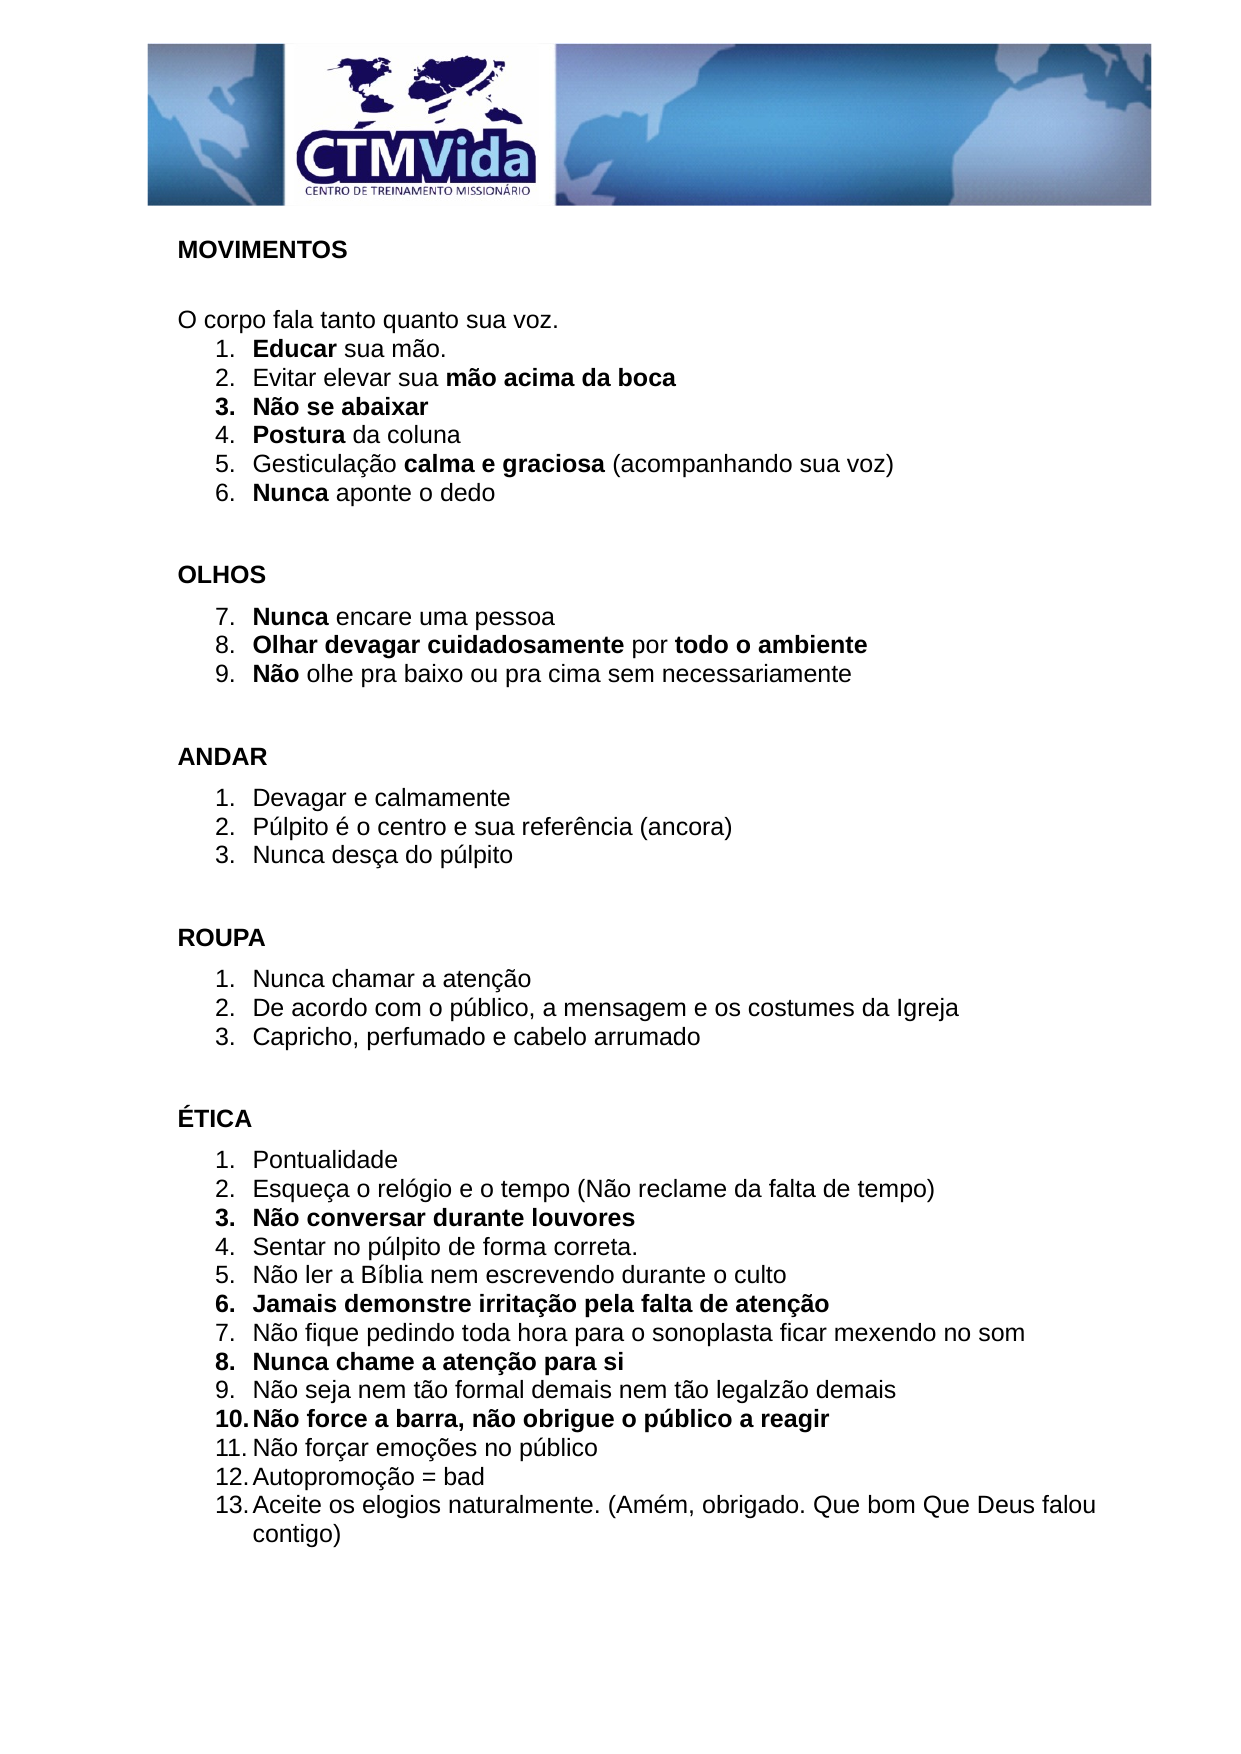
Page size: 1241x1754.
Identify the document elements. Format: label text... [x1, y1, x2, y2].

picture [147, 43, 1152, 206]
list Não conversar durante louvores [215, 1203, 1122, 1232]
list Não se abaixar [215, 392, 1122, 420]
list Não olhe pra baixo ou pra cima sem necessariamente [215, 659, 1122, 688]
list Nunca aponte o dedo [215, 478, 1122, 507]
subtitle Movimentos [177, 235, 1122, 264]
list Evitar elevar sua mão acima da boca [215, 363, 1122, 392]
list Púlpito é o centro e sua referência (ancora) [215, 812, 1122, 840]
list Aceite os elogios naturalmente. (Amém, obrigado. Que bom Que Deus falou contigo) [215, 1490, 1122, 1548]
list Jamais demonstre irritação pela falta de atenção [215, 1289, 1122, 1318]
list Esqueça o relógio e o tempo (Não reclame da falta de tempo) [215, 1174, 1122, 1203]
list Olhar devagar cuidadosamente por todo o ambiente [215, 630, 1122, 659]
list Não ler a Bíblia nem escrevendo durante o culto [215, 1260, 1122, 1289]
list De acordo com o público, a mensagem e os costumes da Igreja [215, 993, 1122, 1022]
subtitle Olhos [177, 560, 1122, 589]
list Postura da coluna [215, 420, 1122, 449]
list Capricho, perfumado e cabelo arrumado [215, 1022, 1122, 1050]
list Pontualidade [215, 1145, 1122, 1174]
list Autopromoção = bad [215, 1462, 1122, 1490]
list Sentar no púlpito de forma correta. [215, 1232, 1122, 1260]
subtitle Ética [177, 1104, 1122, 1133]
list Não fique pedindo toda hora para o sonoplasta ficar mexendo no som [215, 1318, 1122, 1347]
list Não force a barra, não obrigue o público a reagir [215, 1404, 1122, 1433]
text O corpo fala tanto quanto sua voz. [177, 305, 1122, 334]
list Nunca chamar a atenção [215, 964, 1122, 993]
list Não seja nem tão formal demais nem tão legalzão demais [215, 1375, 1122, 1404]
list Nunca desça do púlpito [215, 840, 1122, 869]
list Nunca chame a atenção para si [215, 1347, 1122, 1375]
list Não forçar emoções no público [215, 1433, 1122, 1462]
list Gesticulação calma e graciosa (acompanhando sua voz) [215, 449, 1122, 478]
list Devagar e calmamente [215, 783, 1122, 812]
list Educar sua mão. [215, 334, 1122, 363]
subtitle Andar [177, 742, 1122, 770]
subtitle Roupa [177, 923, 1122, 952]
list Nunca encare uma pessoa [215, 602, 1122, 630]
